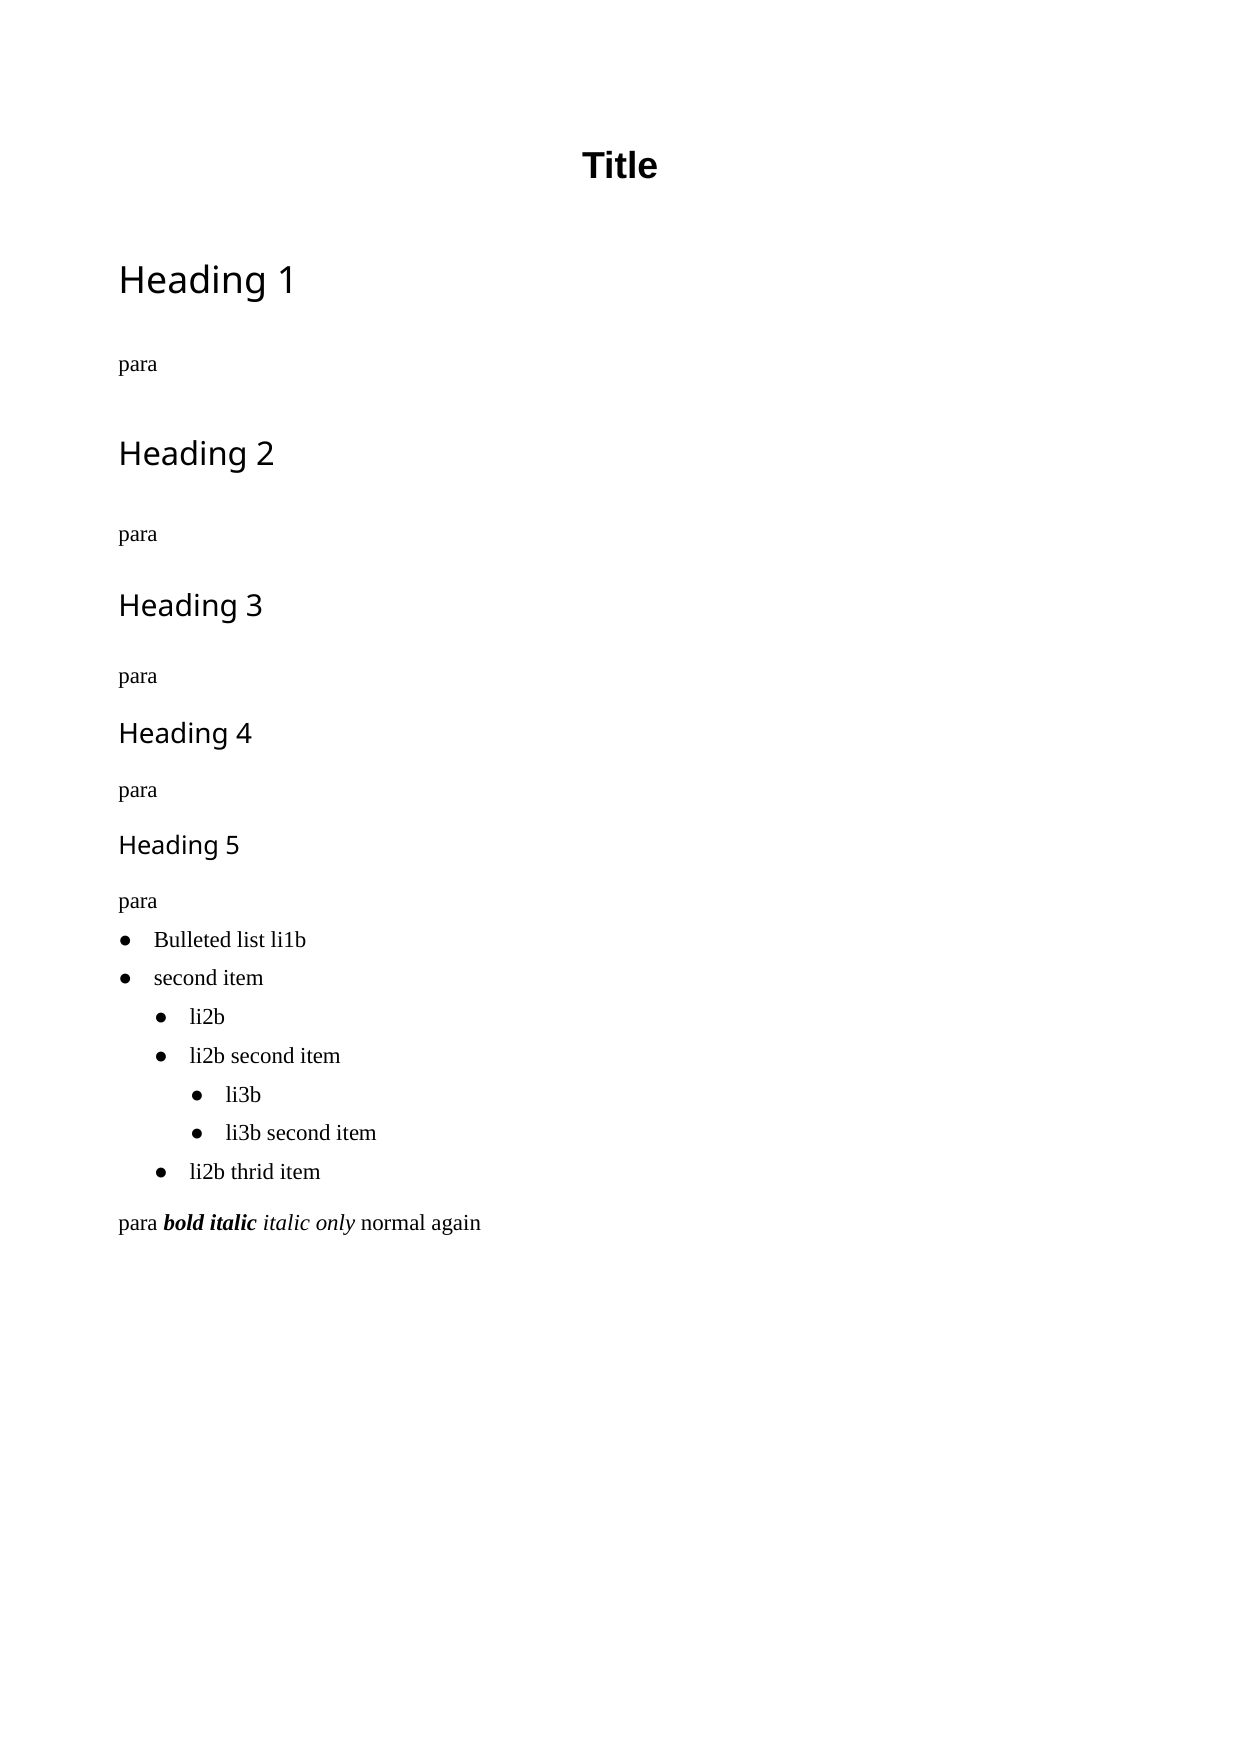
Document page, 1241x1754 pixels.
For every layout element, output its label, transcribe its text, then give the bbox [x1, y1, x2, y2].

list second item [118, 964, 1122, 991]
text para [118, 887, 1122, 913]
text Heading 1 [118, 253, 1122, 304]
text Heading 5 [118, 828, 1122, 862]
text Heading 2 [118, 430, 1122, 475]
list li2b thrid item [154, 1158, 1122, 1184]
list li2b [154, 1003, 1122, 1029]
text para bold italic italic only normal again [118, 1209, 1122, 1236]
list li3b second item [190, 1119, 1122, 1146]
text para [118, 663, 1122, 689]
list Bulleted list li1b [118, 926, 1122, 952]
text Heading 4 [118, 714, 1122, 752]
text Heading 3 [118, 584, 1122, 625]
text para [118, 520, 1122, 546]
list li2b second item [154, 1042, 1122, 1068]
text para [118, 776, 1122, 803]
text para [118, 349, 1122, 376]
title Title [118, 143, 1122, 186]
list li3b [190, 1081, 1122, 1107]
